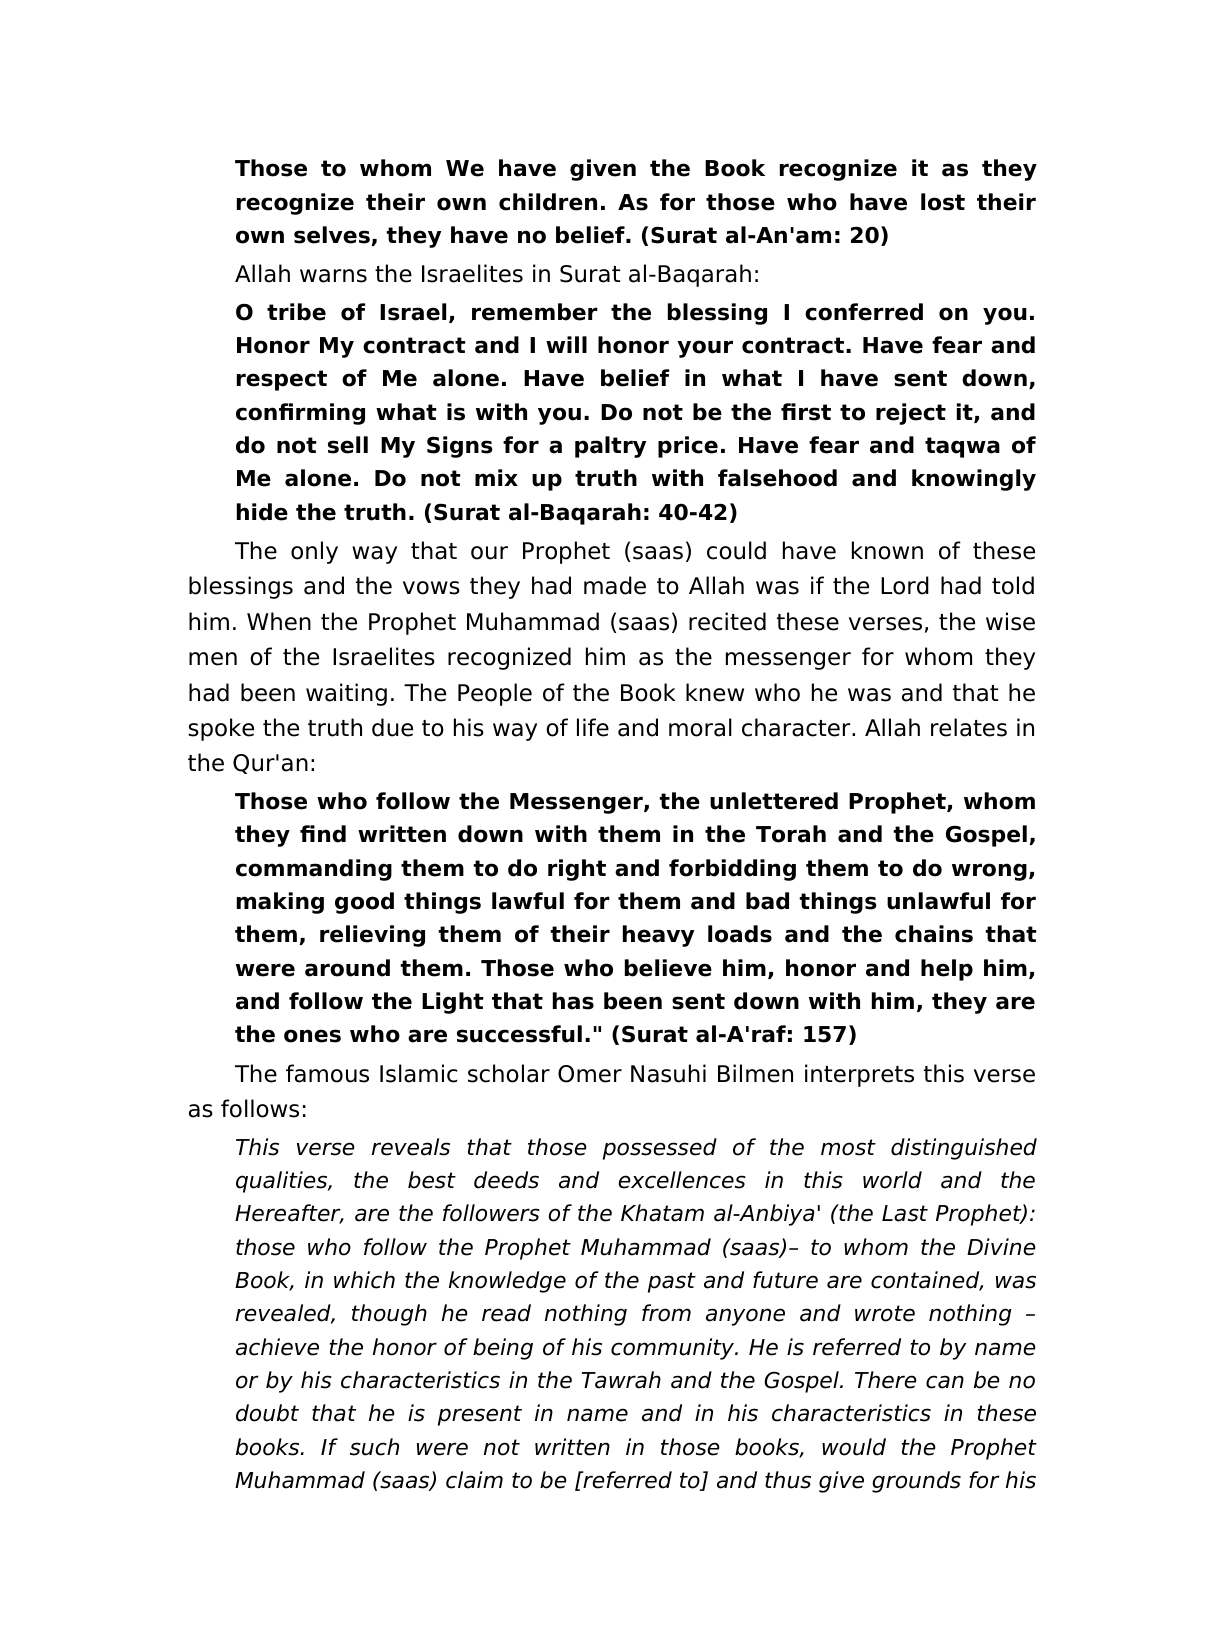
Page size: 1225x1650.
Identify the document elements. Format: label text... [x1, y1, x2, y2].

text The only way that our Prophet (saas) could have known of these blessings and the vows they had made to Allah was if the Lord had told him. When the Prophet Muhammad (saas) recited these verses, the wise men of the Israelites recognized him as the messenger for whom they had been waiting. The People of the Book knew who he was and that he spoke the truth due to his way of life and moral character. Allah relates in the Qur'an: [187, 531, 1037, 779]
text O tribe of Israel, remember the blessing I conferred on you. Honor My contract and I will honor your contract. Have fear and respect of Me alone. Have belief in what I have sent down, confirming what is with you. Do not be the first to reject it, and do not sell My Signs for a paltry price. Have fear and taqwa of Me alone. Do not mix up truth with falsehood and knowingly hide the truth. (Surat al-Baqarah: 40-42) [235, 293, 1037, 527]
text The famous Islamic scholar Omer Nasuhi Bilmen interprets this verse as follows: [187, 1054, 1037, 1124]
text Allah warns the Israelites in Surat al-Baqarah: [187, 254, 1037, 289]
text Those who follow the Messenger, the unlettered Prophet, whom they find written down with them in the Torah and the Gospel, commanding them to do right and forbidding them to do wrong, making good things lawful for them and bad things unlawful for them, relieving them of their heavy loads and the chains that were around them. Those who believe him, honor and help him, and follow the Light that has been sent down with him, they are the ones who are successful." (Surat al-A'raf: 157) [235, 783, 1037, 1049]
text This verse reveals that those possessed of the most distinguished qualities, the best deeds and excellences in this world and the Hereafter, are the followers of the Khatam al-Anbiya' (the Last Prophet): those who follow the Prophet Muhammad (saas)– to whom the Divine Book, in which the knowledge of the past and future are contained, was revealed, though he read nothing from anyone and wrote nothing – achieve the honor of being of his community. He is referred to by name or by his characteristics in the Tawrah and the Gospel. There can be no doubt that he is present in name and in his characteristics in these books. If such were not written in those books, would the Prophet Muhammad (saas) claim to be [referred to] and thus give grounds for his [235, 1128, 1037, 1495]
text Those to whom We have given the Book recognize it as they recognize their own children. As for those who have lost their own selves, they have no belief. (Surat al-An'am: 20) [235, 150, 1037, 250]
